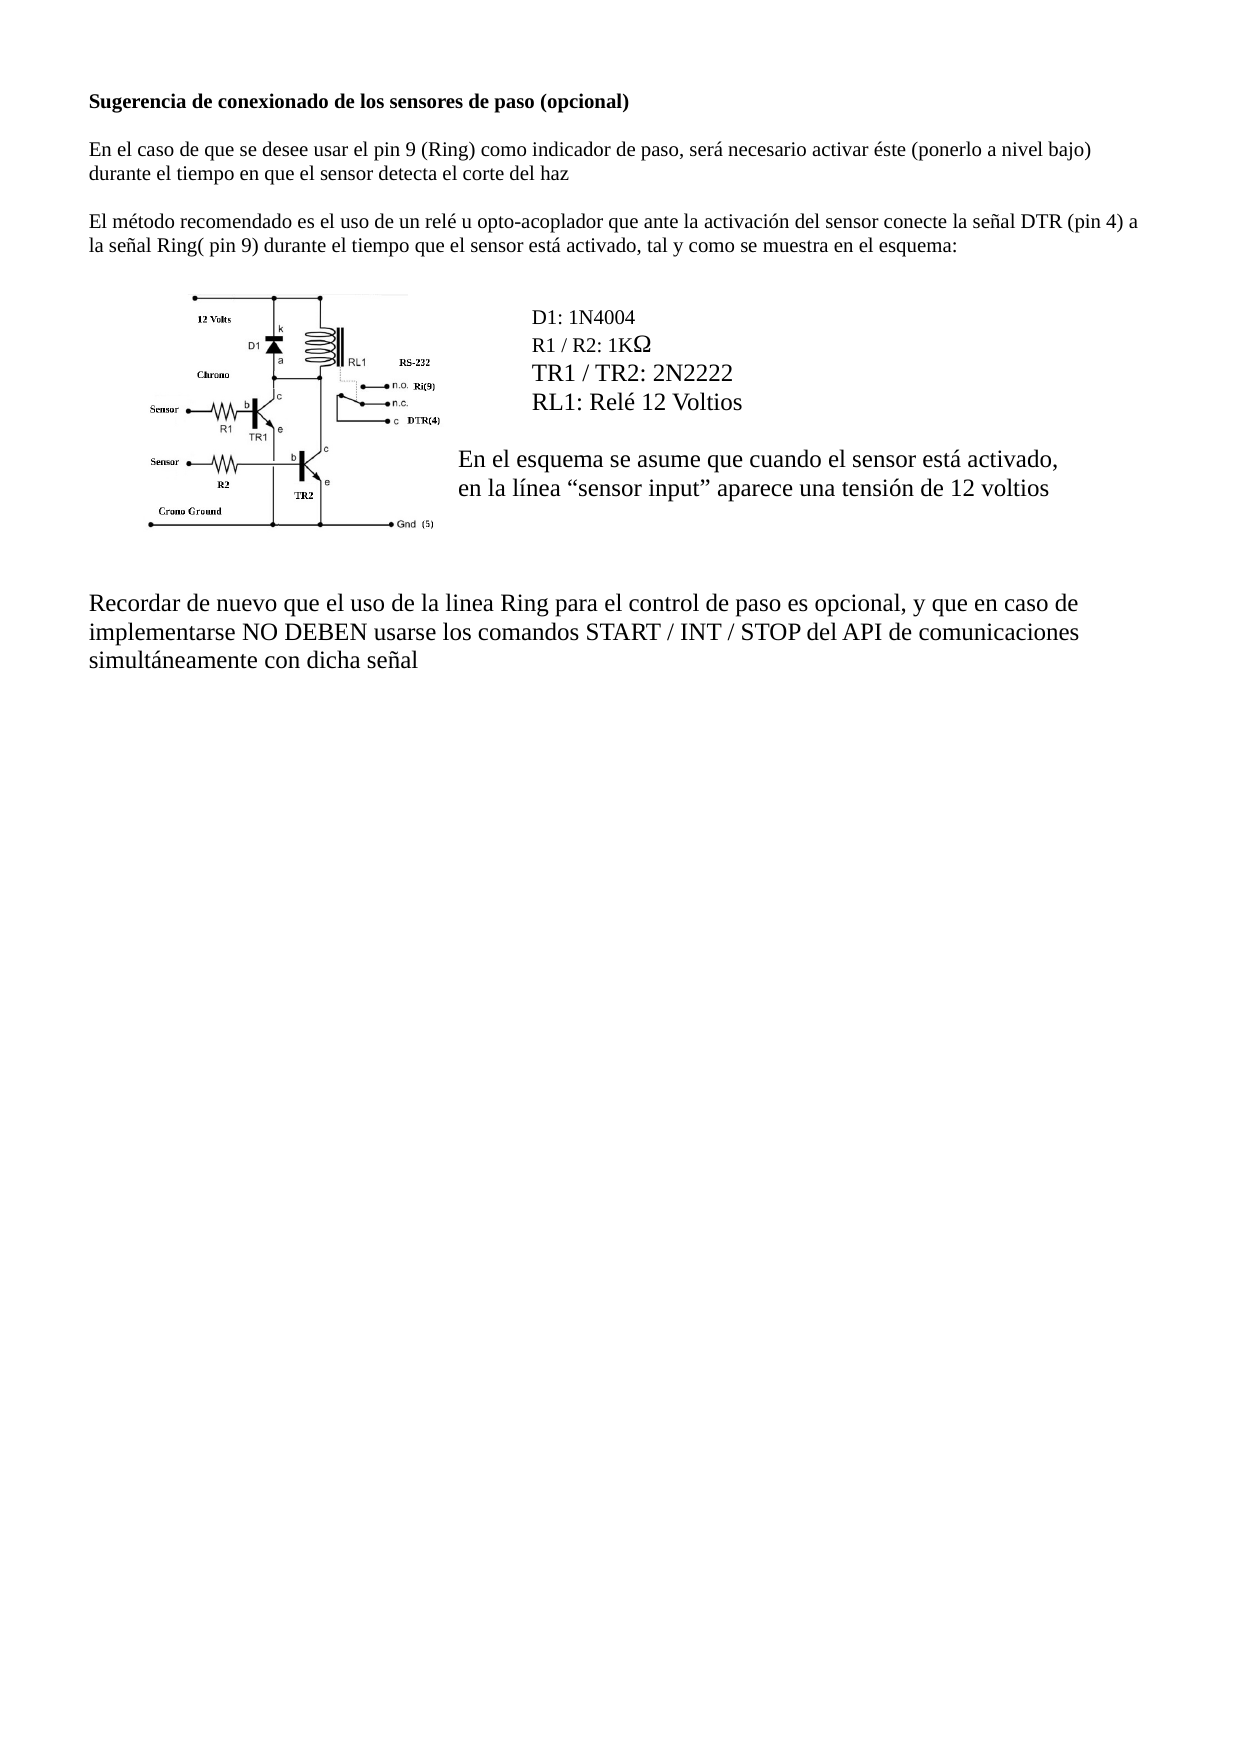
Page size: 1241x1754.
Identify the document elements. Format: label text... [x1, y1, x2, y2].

picture [99, 294, 452, 560]
text R1 / R2: 1KΩ [452, 329, 1152, 358]
text RL1: Relé 12 Voltios [452, 387, 1152, 415]
text [88, 305, 99, 329]
text D1: 1N4004 [452, 305, 1152, 329]
text En el esquema se asume que cuando el sensor está activado, [452, 444, 1152, 473]
text en la línea “sensor input” aparece una tensión de 12 voltios [452, 473, 1152, 502]
text Recordar de nuevo que el uso de la linea Ring para el control de paso es opcional, y que en caso de implementarse NO DEBEN usarse los comandos START / INT / STOP del API de comunicaciones simultáneamente con dicha señal [88, 588, 1152, 732]
text [88, 329, 99, 358]
text TR1 / TR2: 2N2222 [452, 358, 1152, 387]
text Sugerencia de conexionado de los sensores de paso (opcional) En el caso de que se desee usar el pin 9 (Ring) como indicador de paso, será necesario activar éste (ponerlo a nivel bajo) durante el tiempo en que el sensor detecta el corte del haz El método recomendado es el uso de un relé u opto-acoplador que ante la activación del sensor conecte la señal DTR (pin 4) a la señal Ring( pin 9) durante el tiempo que el sensor está activado, tal y como se muestra en el esquema: [88, 88, 1152, 257]
